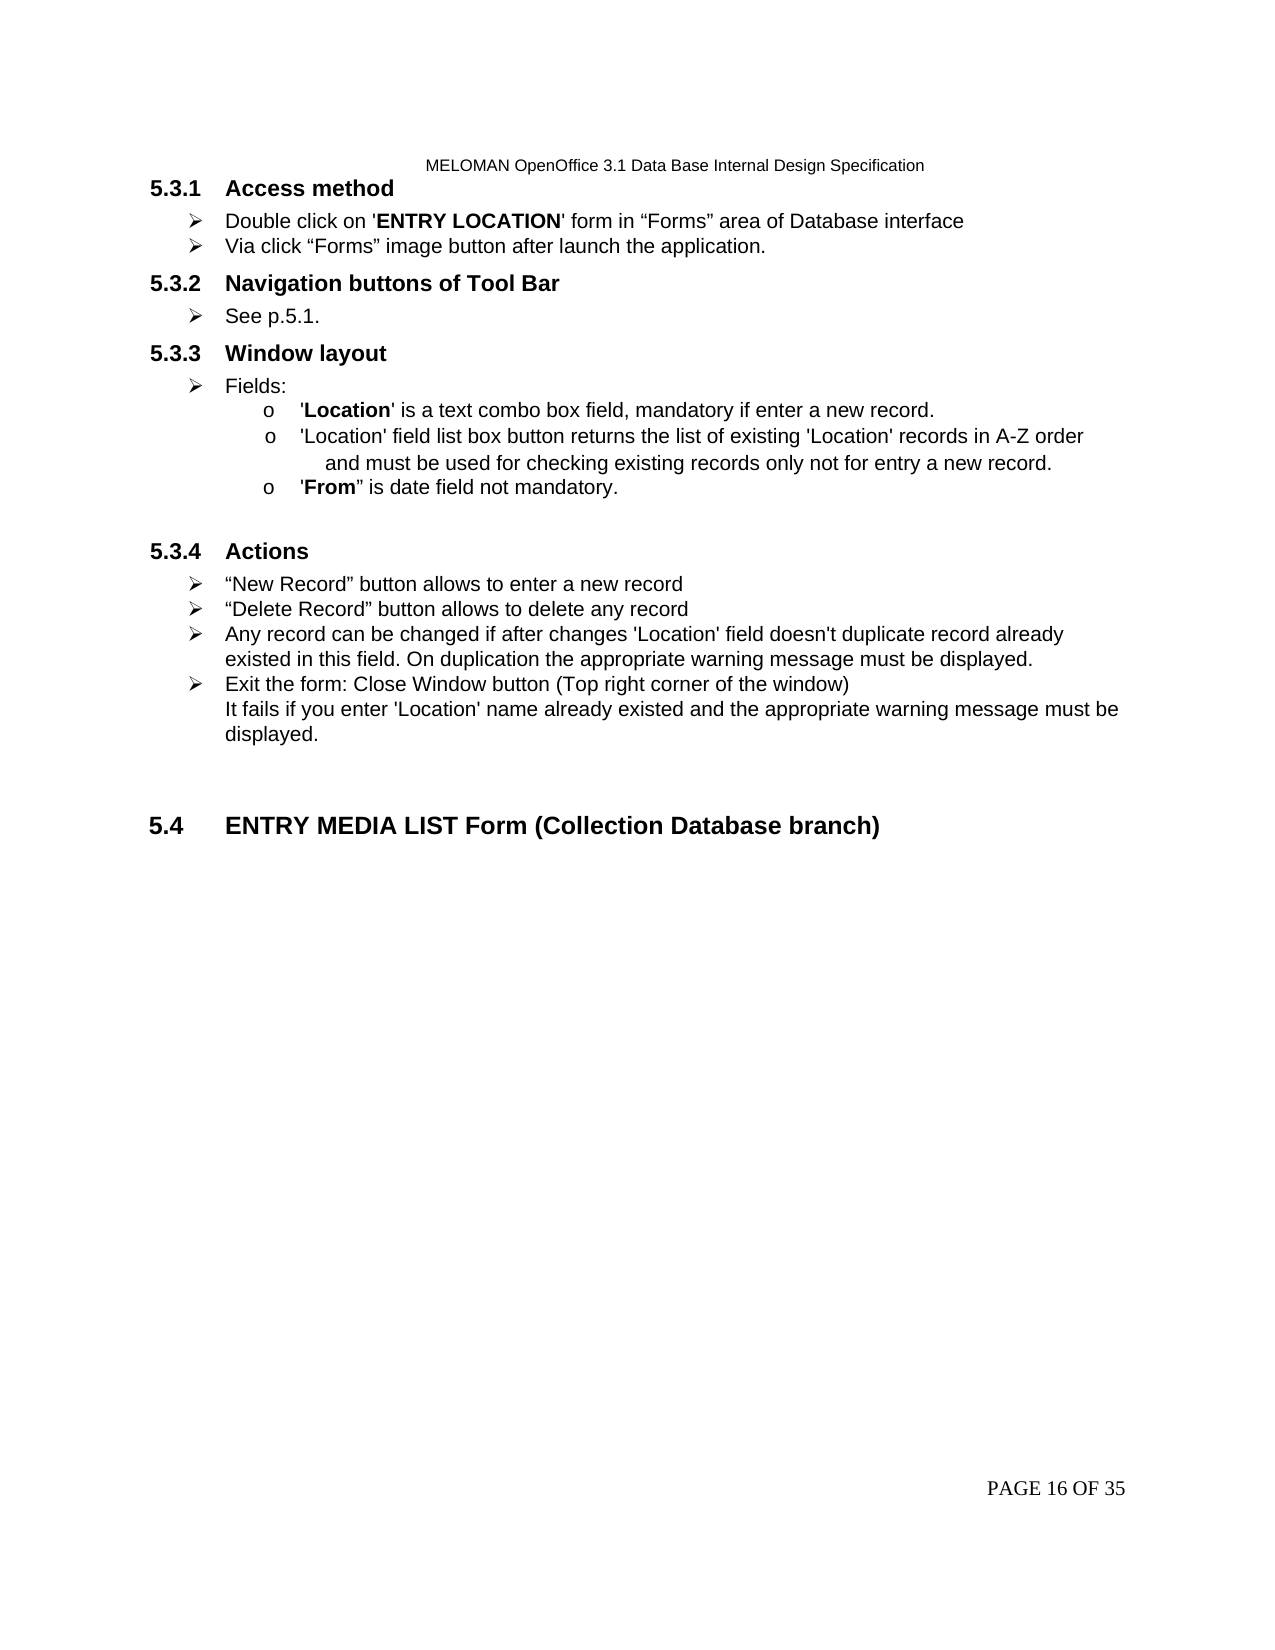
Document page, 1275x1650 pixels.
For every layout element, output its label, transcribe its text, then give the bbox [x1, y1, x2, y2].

list Fields: [187, 373, 1125, 398]
list 'From” is date field not mandatory. [262, 474, 1125, 500]
subtitle Navigation buttons of Tool Bar [150, 270, 1125, 296]
text It fails if you enter 'Location' name already existed and the appropriate warning message must be displayed. [225, 695, 1125, 745]
list “Delete Record” button allows to delete any record [187, 595, 1125, 620]
subtitle Window layout [150, 340, 1125, 367]
subtitle ENTRY MEDIA LIST Form (Collection Database branch) [148, 811, 1125, 840]
list Exit the form: Close Window button (Top right corner of the window) [187, 670, 1125, 695]
list Via click “Forms” image button after launch the application. [187, 233, 1125, 258]
list Any record can be changed if after changes 'Location' field doesn't duplicate record already existed in this field. On duplication the appropriate warning message must be displayed. [187, 620, 1125, 670]
subtitle Actions [150, 538, 1125, 564]
list “New Record” button allows to enter a new record [187, 570, 1125, 595]
list 'Location' is a text combo box field, mandatory if enter a new record. [262, 398, 1125, 424]
list 'Location' field list box button returns the list of existing 'Location' records in A-Z order and must be used for checking existing records only not for entry a new record. [264, 424, 1125, 474]
list Double click on 'ENTRY LOCATION' form in “Forms” area of Database interface [187, 208, 1125, 233]
list See p.5.1. [187, 303, 1125, 328]
subtitle Access method [150, 175, 1125, 201]
